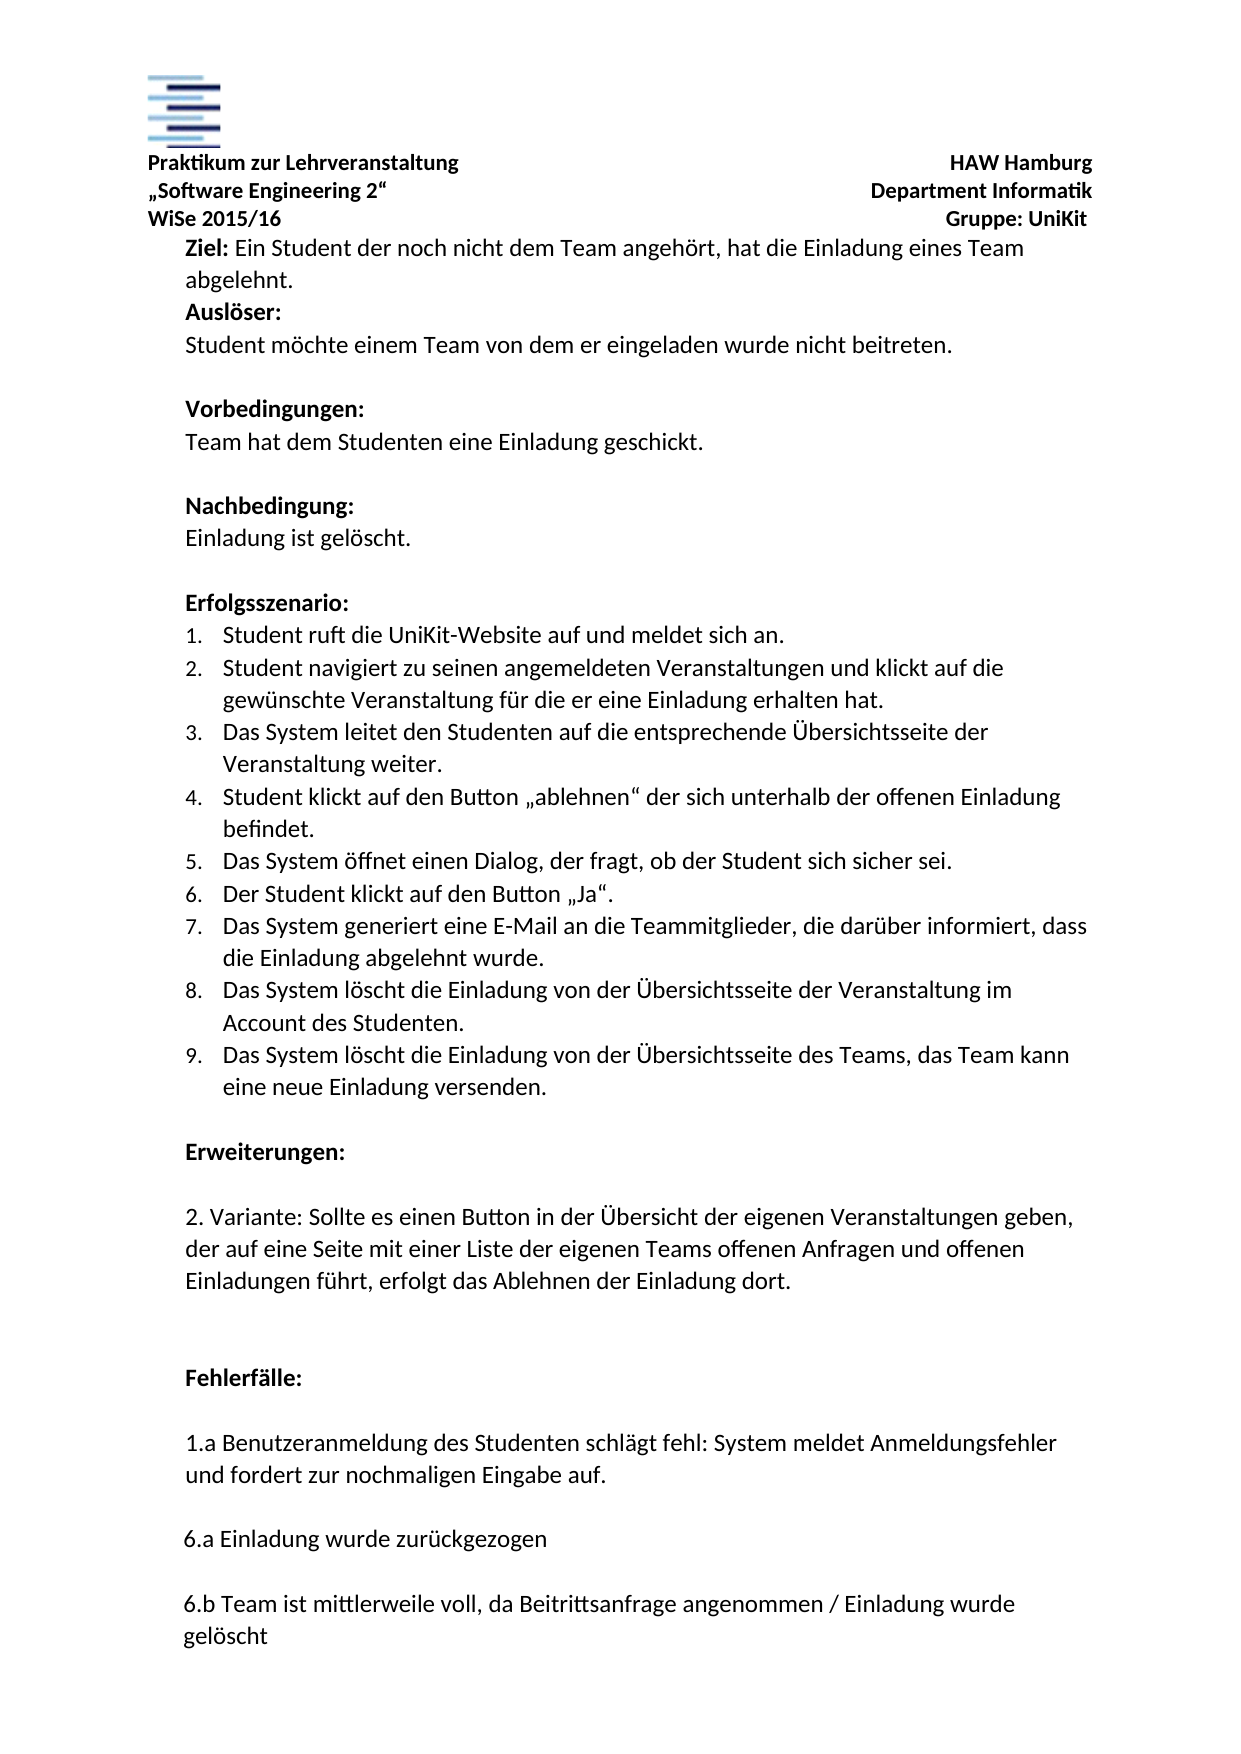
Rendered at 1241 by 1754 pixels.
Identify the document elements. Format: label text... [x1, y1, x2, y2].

text Fehlerfälle: [185, 1362, 1093, 1393]
list 6.a Einladung wurde zurückgezogen [183, 1524, 1093, 1554]
text Auslöser: [185, 297, 1093, 327]
list 6.b Team ist mittlerweile voll, da Beitrittsanfrage angenommen / Einladung wurde gelöscht [183, 1588, 1093, 1651]
text Team hat dem Studenten eine Einladung geschickt. [185, 426, 1093, 456]
list Student klickt auf den Button „ablehnen“ der sich unterhalb der offenen Einladung befindet. [185, 781, 1093, 844]
list Das System löscht die Einladung von der Übersichtsseite der Veranstaltung im Account des Studenten. [185, 975, 1093, 1037]
list Das System generiert eine E-Mail an die Teammitglieder, die darüber informiert, dass die Einladung abgelehnt wurde. [185, 910, 1093, 973]
text Vorbedingungen: [185, 393, 1093, 424]
list Das System öffnet einen Dialog, der fragt, ob der Student sich sicher sei. [185, 846, 1093, 876]
text Einladung ist gelöscht. [185, 523, 1093, 553]
list Der Student klickt auf den Button „Ja“. [185, 878, 1093, 908]
text Student möchte einem Team von dem er eingeladen wurde nicht beitreten. [185, 329, 1093, 359]
list Das System löscht die Einladung von der Übersichtsseite des Teams, das Team kann eine neue Einladung versenden. [185, 1039, 1093, 1102]
list Das System leitet den Studenten auf die entsprechende Übersichtsseite der Veranstaltung weiter. [185, 716, 1093, 779]
text Erfolgsszenario: [185, 587, 1093, 618]
text Ziel: Ein Student der noch nicht dem Team angehört, hat die Einladung eines Team abgelehnt. [185, 232, 1093, 295]
list Student ruft die UniKit-Website auf und meldet sich an. [185, 619, 1093, 650]
text Nachbedingung: [185, 490, 1093, 521]
text 2. Variante: Sollte es einen Button in der Übersicht der eigenen Veranstaltungen geben, der auf eine Seite mit einer Liste der eigenen Teams offenen Anfragen und offenen Einladungen führt, erfolgt das Ablehnen der Einladung dort. [185, 1201, 1093, 1296]
text Erweiterungen: [185, 1136, 1093, 1167]
list Student navigiert zu seinen angemeldeten Veranstaltungen und klickt auf die gewünschte Veranstaltung für die er eine Einladung erhalten hat. [185, 652, 1093, 714]
text 1.a Benutzeranmeldung des Studenten schlägt fehl: System meldet Anmeldungsfehler und fordert zur nochmaligen Eingabe auf. [185, 1427, 1093, 1489]
